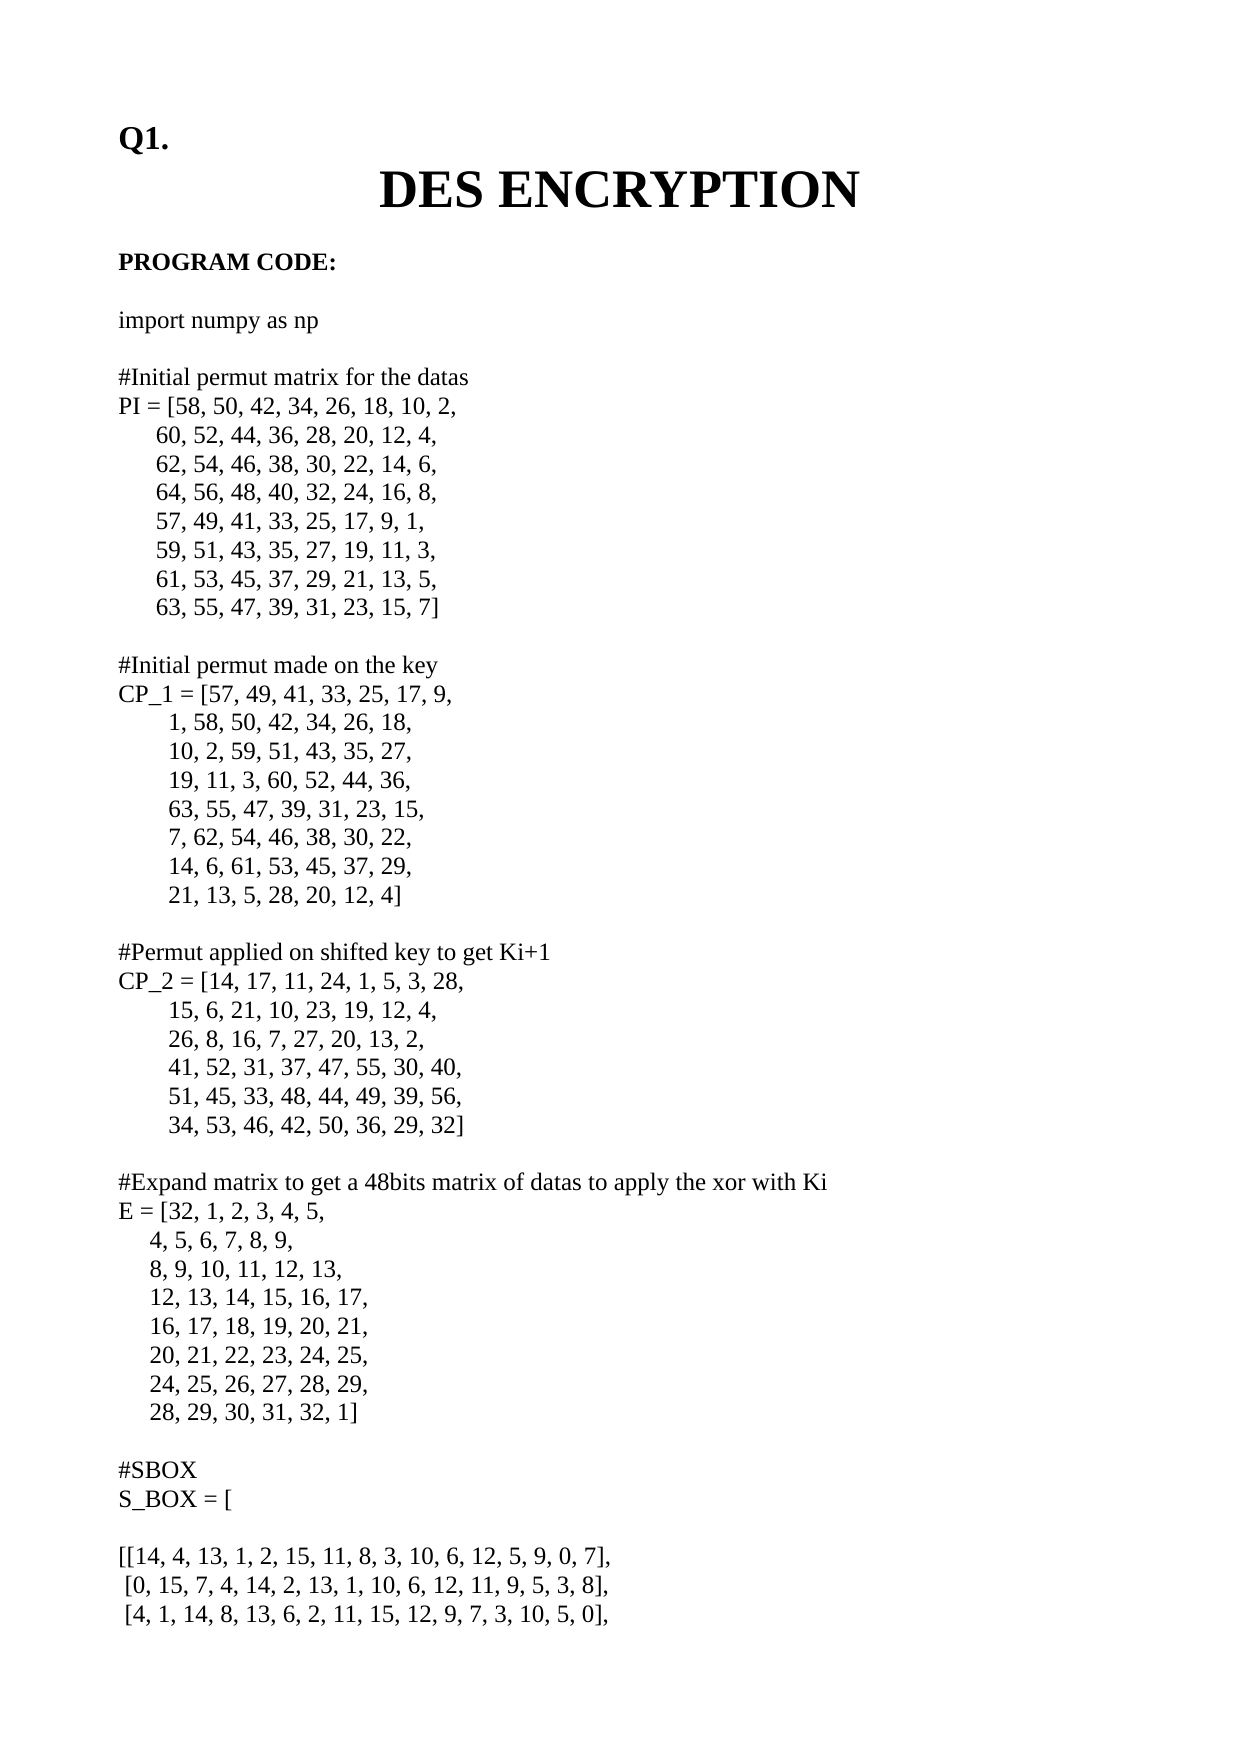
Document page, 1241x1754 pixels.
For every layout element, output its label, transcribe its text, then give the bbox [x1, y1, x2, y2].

text 26, 8, 16, 7, 27, 20, 13, 2, [118, 1024, 1122, 1052]
text 10, 2, 59, 51, 43, 35, 27, [118, 736, 1122, 765]
text import numpy as np [118, 305, 1122, 334]
text 20, 21, 22, 23, 24, 25, [118, 1340, 1122, 1369]
text 28, 29, 30, 31, 32, 1] [118, 1397, 1122, 1426]
text 60, 52, 44, 36, 28, 20, 12, 4, [118, 420, 1122, 449]
text 24, 25, 26, 27, 28, 29, [118, 1369, 1122, 1397]
text 57, 49, 41, 33, 25, 17, 9, 1, [118, 506, 1122, 535]
text [[14, 4, 13, 1, 2, 15, 11, 8, 3, 10, 6, 12, 5, 9, 0, 7], [118, 1541, 1122, 1570]
text 4, 5, 6, 7, 8, 9, [118, 1225, 1122, 1254]
text #Initial permut made on the key [118, 650, 1122, 679]
text 64, 56, 48, 40, 32, 24, 16, 8, [118, 477, 1122, 506]
text 7, 62, 54, 46, 38, 30, 22, [118, 822, 1122, 851]
text 59, 51, 43, 35, 27, 19, 11, 3, [118, 535, 1122, 564]
text 63, 55, 47, 39, 31, 23, 15, 7] [118, 592, 1122, 621]
text 16, 17, 18, 19, 20, 21, [118, 1311, 1122, 1340]
text 21, 13, 5, 28, 20, 12, 4] [118, 880, 1122, 909]
text 63, 55, 47, 39, 31, 23, 15, [118, 794, 1122, 822]
text #Initial permut matrix for the datas [118, 362, 1122, 391]
text 8, 9, 10, 11, 12, 13, [118, 1254, 1122, 1282]
text #Permut applied on shifted key to get Ki+1 [118, 937, 1122, 966]
text PROGRAM CODE: [118, 247, 1122, 276]
text 14, 6, 61, 53, 45, 37, 29, [118, 851, 1122, 880]
text 41, 52, 31, 37, 47, 55, 30, 40, [118, 1052, 1122, 1081]
text 61, 53, 45, 37, 29, 21, 13, 5, [118, 564, 1122, 592]
text S_BOX = [ [118, 1484, 1122, 1512]
text 19, 11, 3, 60, 52, 44, 36, [118, 765, 1122, 794]
text [4, 1, 14, 8, 13, 6, 2, 11, 15, 12, 9, 7, 3, 10, 5, 0], [118, 1599, 1122, 1627]
text #Expand matrix to get a 48bits matrix of datas to apply the xor with Ki [118, 1167, 1122, 1196]
text 12, 13, 14, 15, 16, 17, [118, 1282, 1122, 1311]
text #SBOX [118, 1455, 1122, 1484]
text CP_1 = [57, 49, 41, 33, 25, 17, 9, [118, 679, 1122, 707]
text 51, 45, 33, 48, 44, 49, 39, 56, [118, 1081, 1122, 1110]
text [0, 15, 7, 4, 14, 2, 13, 1, 10, 6, 12, 11, 9, 5, 3, 8], [118, 1570, 1122, 1599]
text 1, 58, 50, 42, 34, 26, 18, [118, 707, 1122, 736]
text CP_2 = [14, 17, 11, 24, 1, 5, 3, 28, [118, 966, 1122, 995]
text 62, 54, 46, 38, 30, 22, 14, 6, [118, 449, 1122, 477]
text 34, 53, 46, 42, 50, 36, 29, 32] [118, 1110, 1122, 1139]
text PI = [58, 50, 42, 34, 26, 18, 10, 2, [118, 391, 1122, 420]
text DES ENCRYPTION [118, 156, 1122, 219]
text 15, 6, 21, 10, 23, 19, 12, 4, [118, 995, 1122, 1024]
text Q1. [118, 118, 1122, 156]
text E = [32, 1, 2, 3, 4, 5, [118, 1196, 1122, 1225]
